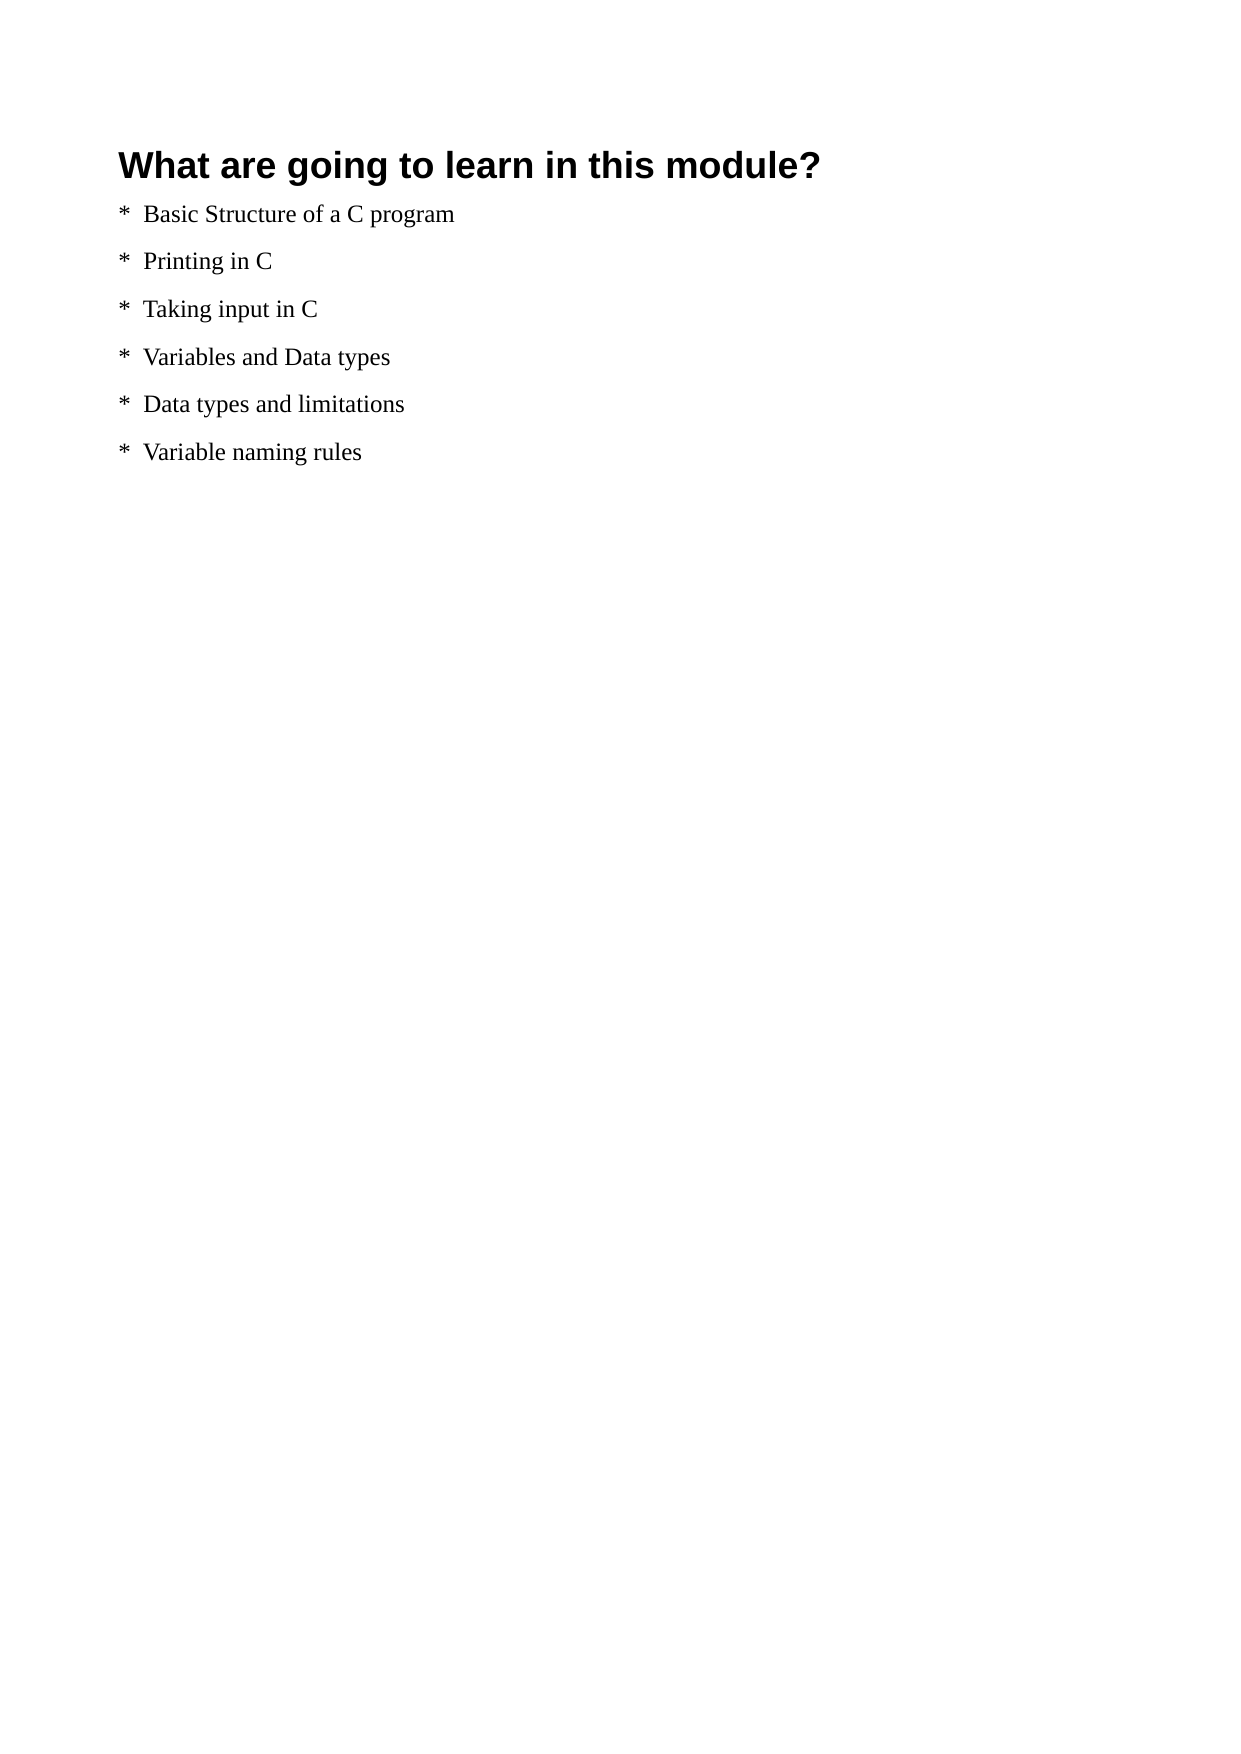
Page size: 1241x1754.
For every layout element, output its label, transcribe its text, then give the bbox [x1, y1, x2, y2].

subtitle What are going to learn in this module? [118, 143, 1122, 186]
text * Variable naming rules [118, 437, 1122, 466]
text * Printing in C [118, 246, 1122, 275]
text * Taking input in C [118, 294, 1122, 323]
text * Basic Structure of a C program [118, 199, 1122, 227]
text * Data types and limitations [118, 389, 1122, 418]
text * Variables and Data types [118, 342, 1122, 370]
